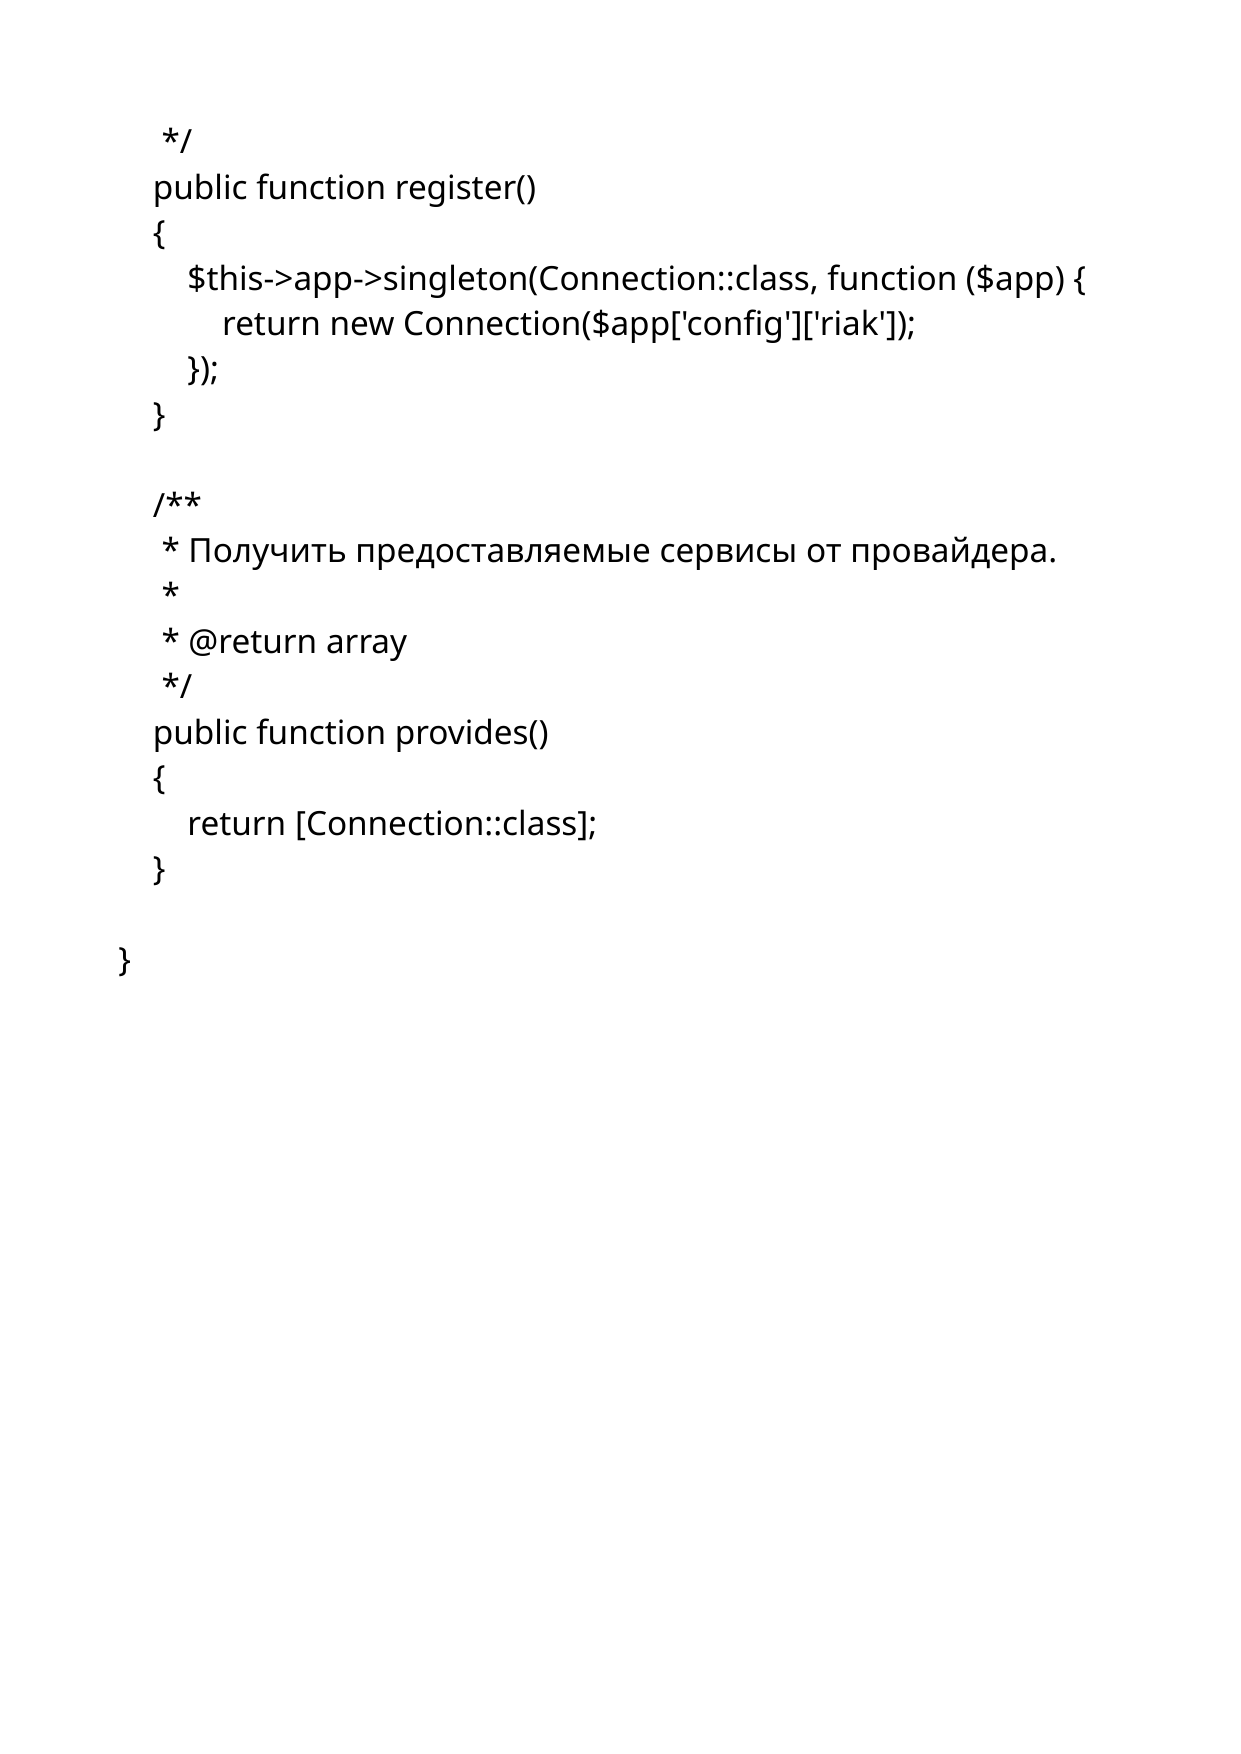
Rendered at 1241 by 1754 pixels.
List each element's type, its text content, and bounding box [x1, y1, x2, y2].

text * @return array [118, 618, 1122, 663]
text public function provides() [118, 708, 1122, 754]
text public function register() [118, 163, 1122, 209]
text * Получить предоставляемые сервисы от провайдера. [118, 527, 1122, 572]
text $this->app->singleton(Connection::class, function ($app) { [118, 254, 1122, 300]
text */ [118, 663, 1122, 708]
text /** [118, 481, 1122, 527]
text return new Connection($app['config']['riak']); [118, 300, 1122, 345]
text return [Connection::class]; [118, 799, 1122, 845]
text } [118, 845, 1122, 890]
text } [118, 391, 1122, 436]
text { [118, 754, 1122, 799]
text }); [118, 345, 1122, 391]
text } [118, 936, 1122, 981]
text */ [118, 118, 1122, 163]
text * [118, 572, 1122, 618]
text { [118, 209, 1122, 254]
